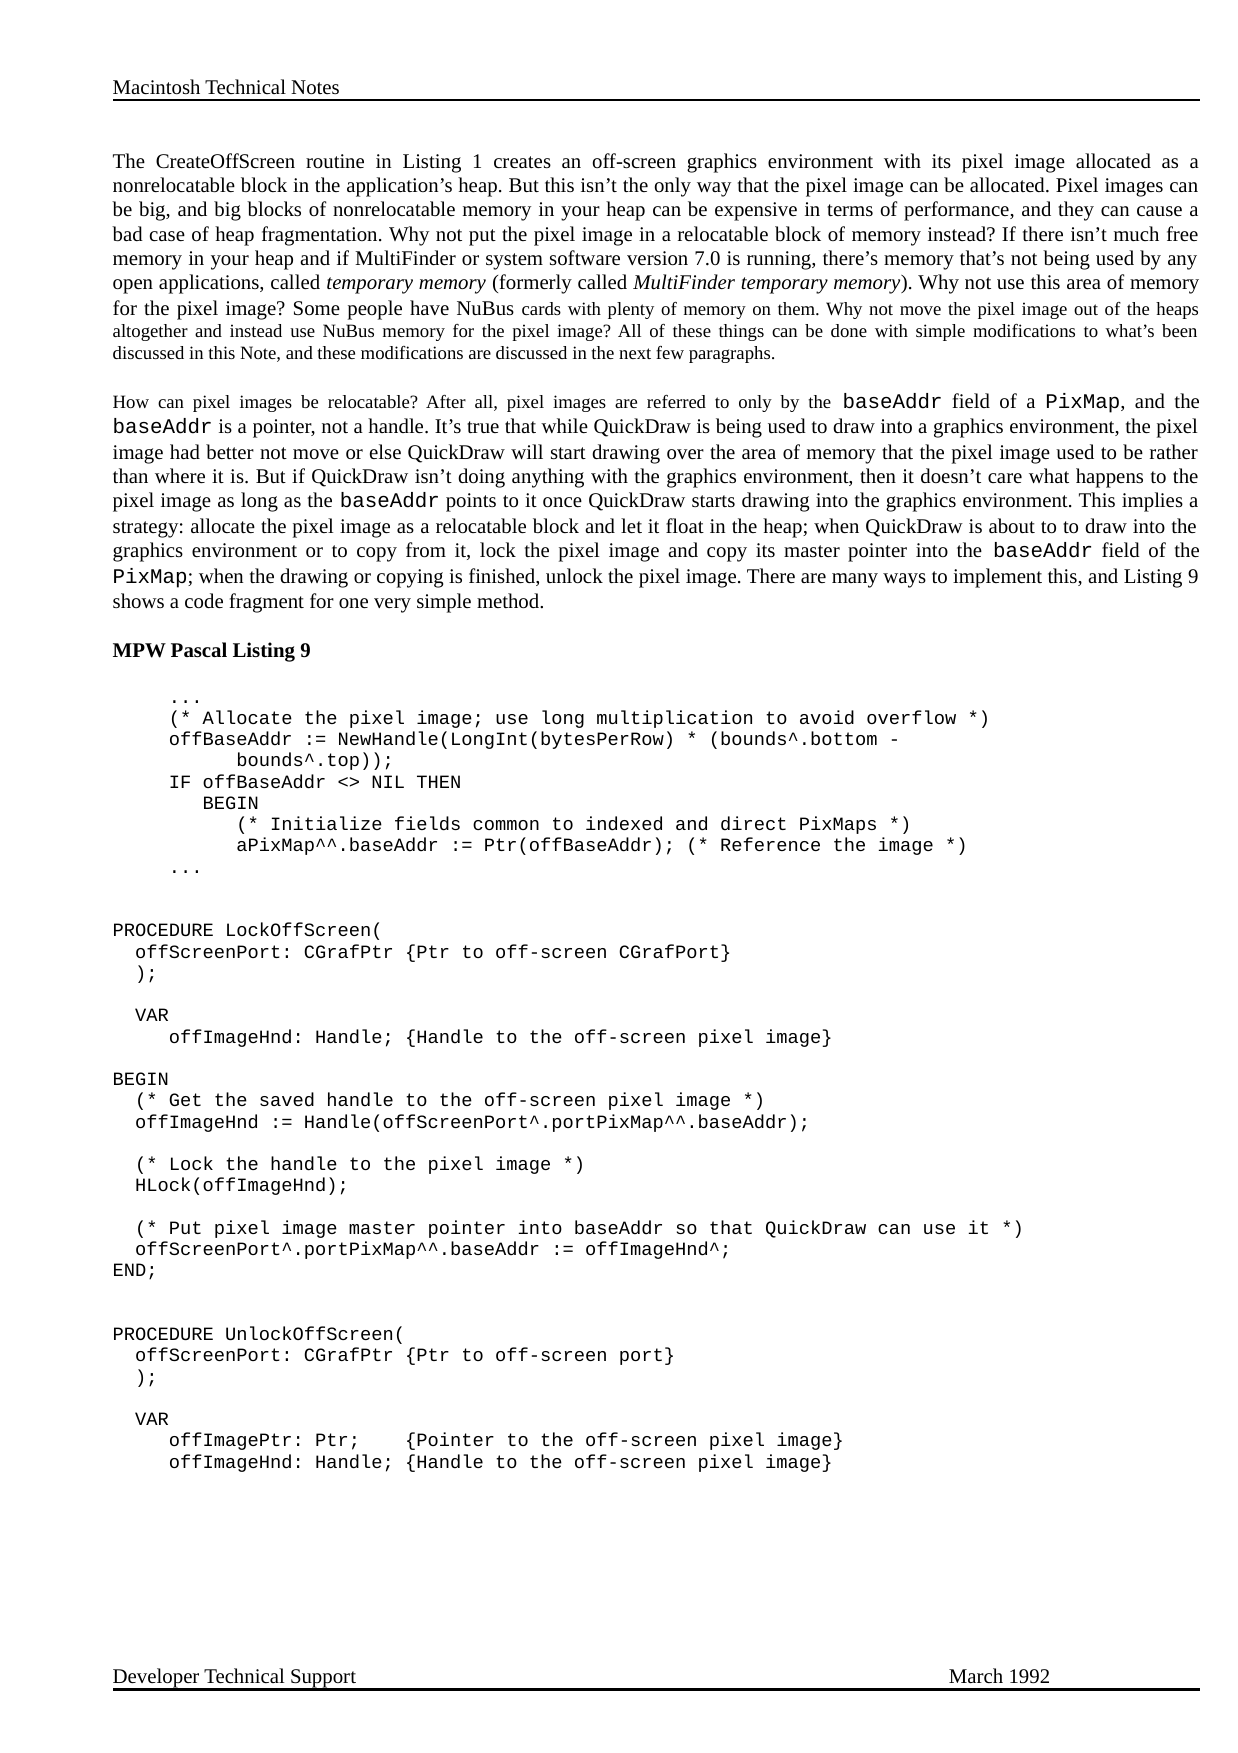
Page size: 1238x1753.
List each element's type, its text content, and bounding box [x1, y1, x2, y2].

text BEGIN [112, 794, 1200, 815]
text (* Put pixel image master pointer into baseAddr so that QuickDraw can use it *) [112, 1219, 1200, 1240]
text offImageHnd: Handle; {Handle to the off-screen pixel image} [112, 1027, 1200, 1049]
text ); [112, 1367, 1200, 1389]
text offScreenPort: CGrafPtr {Ptr to off-screen CGrafPort} [112, 942, 1200, 964]
text ); [112, 964, 1200, 985]
text offImageHnd := Handle(offScreenPort^.portPixMap^^.baseAddr); [112, 1112, 1200, 1134]
text offScreenPort: CGrafPtr {Ptr to off-screen port} [112, 1346, 1200, 1367]
text The CreateOffScreen routine in Listing 1 creates an off-screen graphics environment with its pixel image allocated as a nonrelocatable block in the application’s heap. But this isn’t the only way that the pixel image can be allocated. Pixel images can be big, and big blocks of nonrelocatable memory in your heap can be expensive in terms of performance, and they can cause a bad case of heap fragmentation. Why not put the pixel image in a relocatable block of memory instead? If there isn’t much free memory in your heap and if MultiFinder or system software version 7.0 is running, there’s memory that’s not being used by any open applications, called temporary memory (formerly called MultiFinder temporary memory). Why not use this area of memory for the pixel image? Some people have NuBus cards with plenty of memory on them. Why not move the pixel image out of the heaps altogether and instead use NuBus memory for the pixel image? All of these things can be done with simple modifications to what’s been discussed in this Note, and these modifications are discussed in the next few paragraphs. [112, 149, 1200, 363]
text offBaseAddr := NewHandle(LongInt(bytesPerRow) * (bounds^.bottom - [112, 730, 1200, 751]
text VAR [112, 1006, 1200, 1027]
text IF offBaseAddr <> NIL THEN [112, 772, 1200, 794]
text MPW Pascal Listing 9 [112, 638, 1200, 662]
text offImageHnd: Handle; {Handle to the off-screen pixel image} [112, 1452, 1200, 1474]
text HLock(offImageHnd); [112, 1176, 1200, 1197]
text BEGIN [112, 1070, 1200, 1091]
text offScreenPort^.portPixMap^^.baseAddr := offImageHnd^; [112, 1240, 1200, 1261]
text offImagePtr: Ptr; {Pointer to the off-screen pixel image} [112, 1431, 1200, 1452]
text (* Lock the handle to the pixel image *) [112, 1155, 1200, 1176]
text ... [112, 687, 1200, 709]
text PROCEDURE LockOffScreen( [112, 921, 1200, 942]
text (* Get the saved handle to the off-screen pixel image *) [112, 1091, 1200, 1112]
text aPixMap^^.baseAddr := Ptr(offBaseAddr); (* Reference the image *) [112, 836, 1200, 857]
text (* Allocate the pixel image; use long multiplication to avoid overflow *) [112, 709, 1200, 730]
text bounds^.top)); [112, 751, 1200, 772]
text (* Initialize fields common to indexed and direct PixMaps *) [112, 815, 1200, 836]
text VAR [112, 1410, 1200, 1431]
text ... [112, 857, 1200, 879]
text How can pixel images be relocatable? After all, pixel images are referred to only by the baseAddr field of a PixMap, and the baseAddr is a pointer, not a handle. It’s true that while QuickDraw is being used to draw into a graphics environment, the pixel image had better not move or else QuickDraw will start drawing over the area of memory that the pixel image used to be rather than where it is. But if QuickDraw isn’t doing anything with the graphics environment, then it doesn’t care what happens to the pixel image as long as the baseAddr points to it once QuickDraw starts drawing into the graphics environment. This implies a strategy: allocate the pixel image as a relocatable block and let it float in the heap; when QuickDraw is about to to draw into the graphics environment or to copy from it, lock the pixel image and copy its master pointer into the baseAddr field of the PixMap; when the drawing or copying is finished, unlock the pixel image. There are many ways to implement this, and Listing 9 shows a code fragment for one very simple method. [112, 388, 1200, 613]
text PROCEDURE UnlockOffScreen( [112, 1325, 1200, 1346]
text END; [112, 1261, 1200, 1282]
